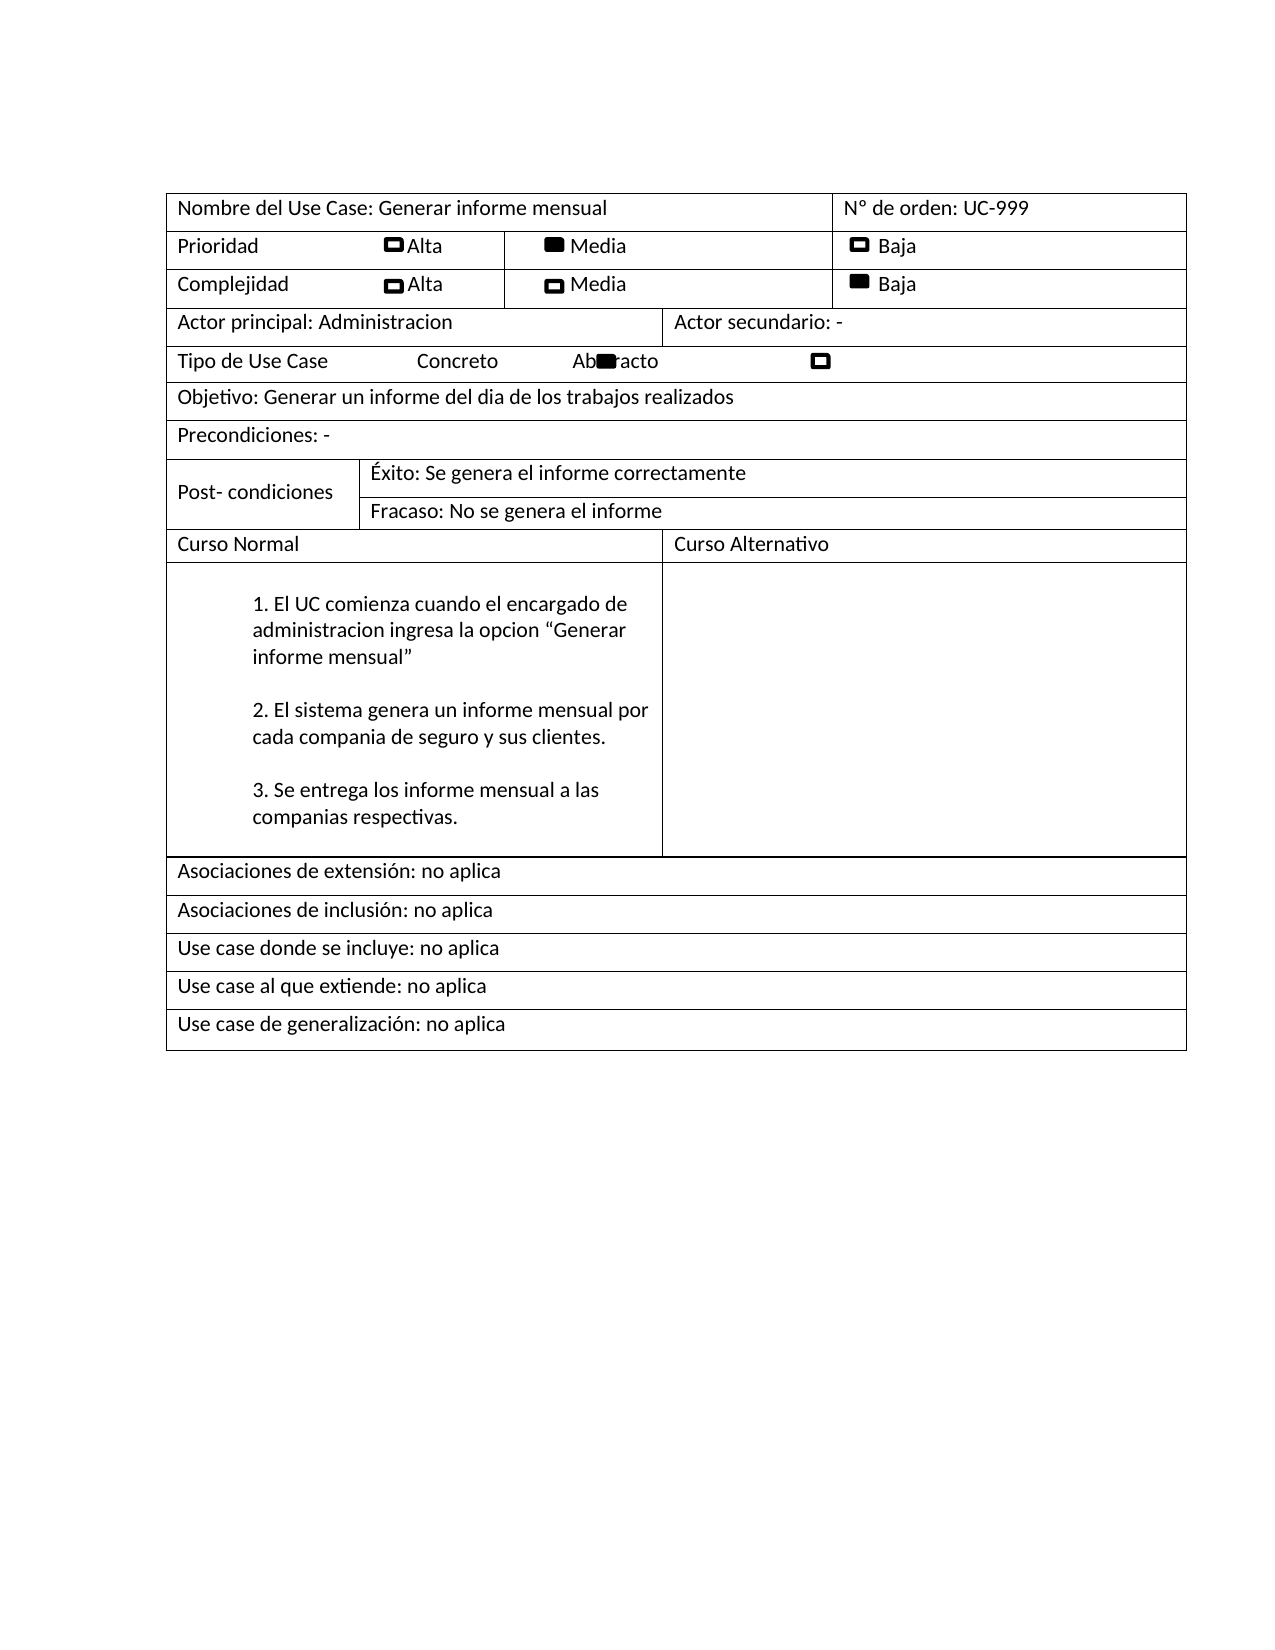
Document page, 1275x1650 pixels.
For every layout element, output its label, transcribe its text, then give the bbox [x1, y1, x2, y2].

table_cell Complejidad Alta [167, 270, 504, 307]
table_cell Use case donde se incluye: no aplica [167, 934, 1186, 971]
table_cell [663, 563, 1186, 856]
table_cell Objetivo: Generar un informe del dia de los trabajos realizados [167, 383, 1186, 420]
table_cell Use case al que extiende: no aplica [167, 972, 1186, 1009]
table_cell Curso Alternativo [663, 530, 1186, 562]
table_cell Actor secundario: - [663, 309, 1186, 346]
table_cell Media [505, 270, 832, 307]
table_cell Baja [833, 270, 1186, 307]
table_cell Prioridad Alta [167, 232, 504, 269]
table_cell Use case de generalización: no aplica [167, 1010, 1186, 1050]
table_header Nº de orden: UC-999 [833, 194, 1186, 231]
table_cell Asociaciones de inclusión: no aplica [167, 896, 1186, 933]
table_cell Éxito: Se genera el informe correctamente [360, 460, 1186, 497]
table_cell Curso Normal [167, 530, 662, 562]
table_cell Actor principal: Administracion [167, 309, 662, 346]
table_cell 1. El UC comienza cuando el encargado de administracion ingresa la opcion “Generar informe mensual” 2. El sistema genera un informe mensual por cada compania de seguro y sus clientes. 3. Se entrega los informe mensual a las companias respectivas. [167, 563, 662, 856]
table_cell Tipo de Use Case Concreto Abstracto [167, 347, 1186, 382]
table_header Nombre del Use Case: Generar informe mensual [167, 194, 832, 231]
table_cell Precondiciones: - [167, 421, 1186, 458]
table_cell Fracaso: No se genera el informe [360, 498, 1186, 529]
table_cell Media [505, 232, 832, 269]
table_cell Asociaciones de extensión: no aplica [167, 858, 1186, 895]
table_cell Post- condiciones [167, 460, 359, 529]
table_cell Baja [833, 232, 1186, 269]
